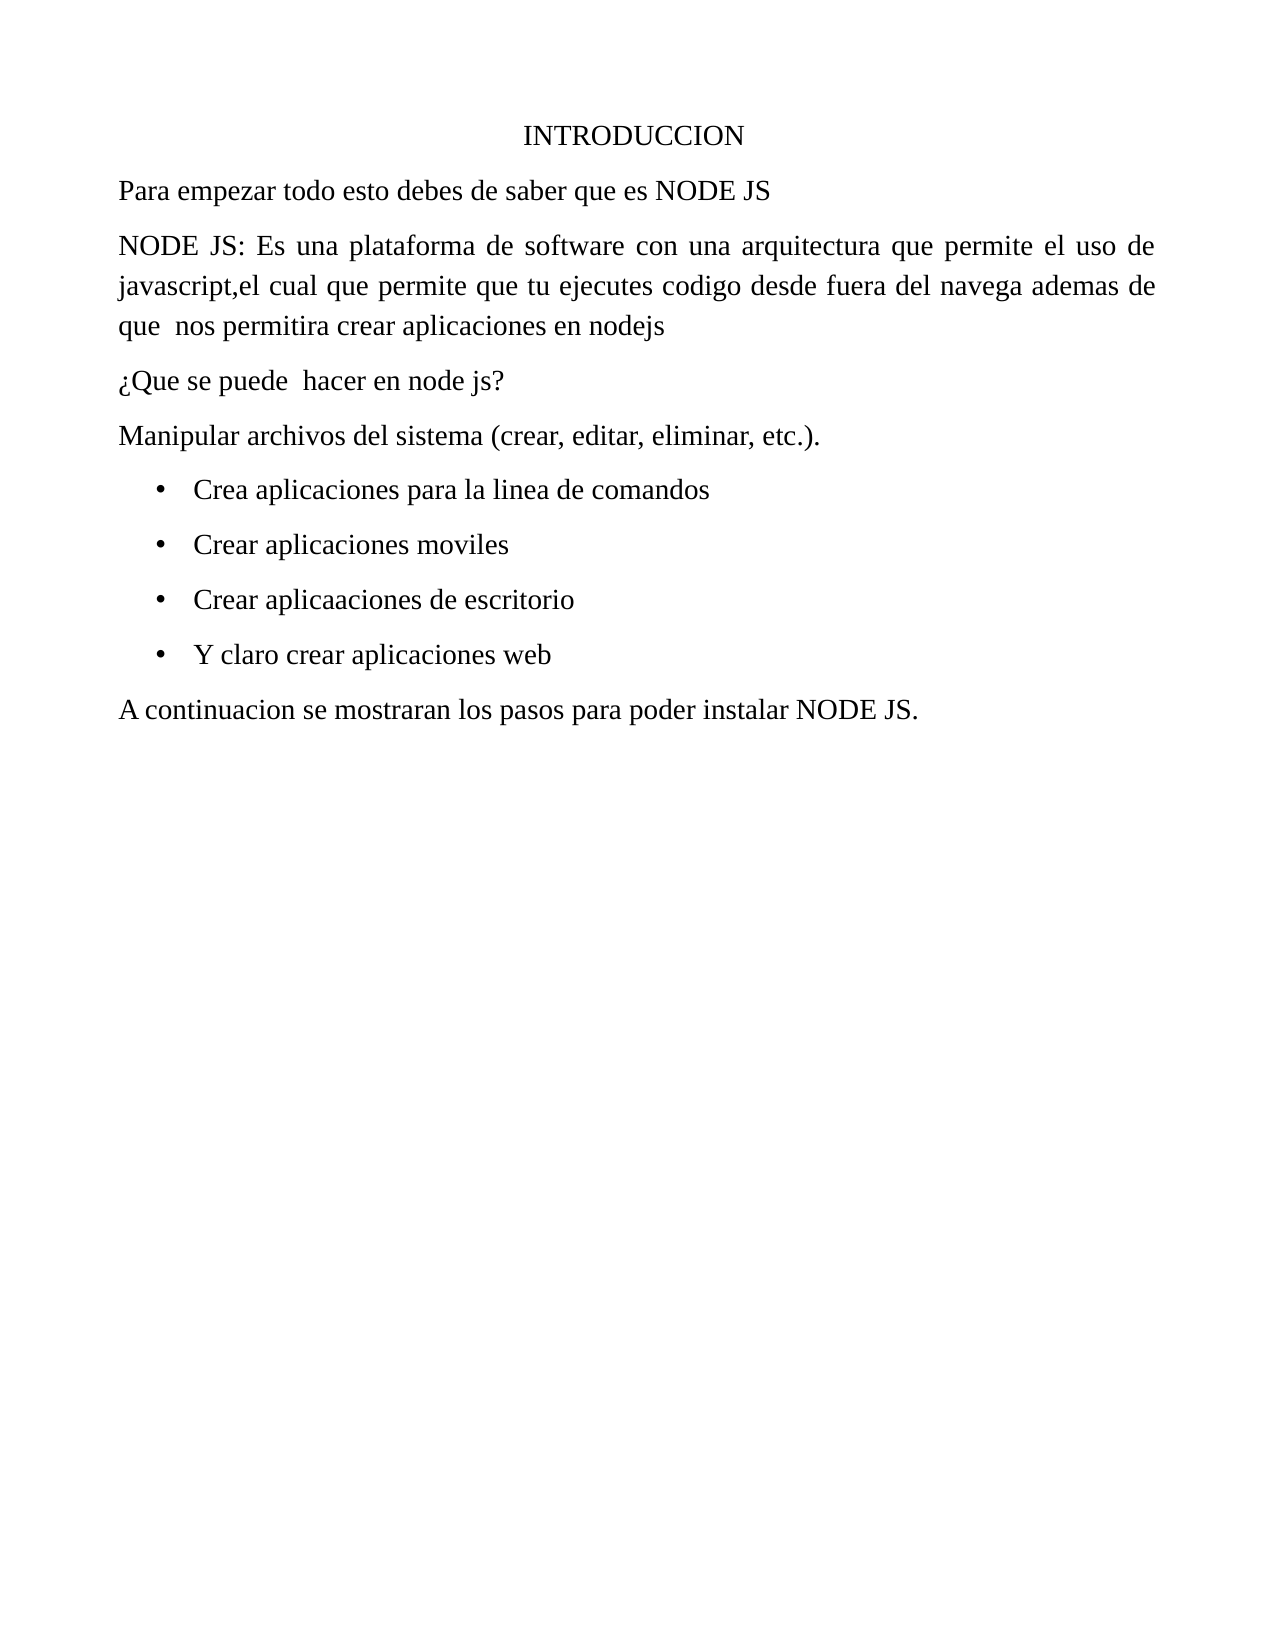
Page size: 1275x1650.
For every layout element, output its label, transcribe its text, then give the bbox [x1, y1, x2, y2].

list Crear aplicaaciones de escritorio [156, 582, 1157, 616]
list Y claro crear aplicaciones web [156, 637, 1157, 671]
text INTRODUCCION [118, 118, 1157, 152]
list Crear aplicaciones moviles [156, 527, 1157, 561]
text Manipular archivos del sistema (crear, editar, eliminar, etc.). [118, 418, 1157, 451]
text A continuacion se mostraran los pasos para poder instalar NODE JS. [118, 692, 1157, 726]
list Crea aplicaciones para la linea de comandos [156, 472, 1157, 506]
text NODE JS: Es una plataforma de software con una arquitectura que permite el uso de javascript,el cual que permite que tu ejecutes codigo desde fuera del navega ademas de que nos permitira crear aplicaciones en nodejs [118, 228, 1157, 342]
text ¿Que se puede hacer en node js? [118, 363, 1157, 396]
text Para empezar todo esto debes de saber que es NODE JS [118, 173, 1157, 206]
